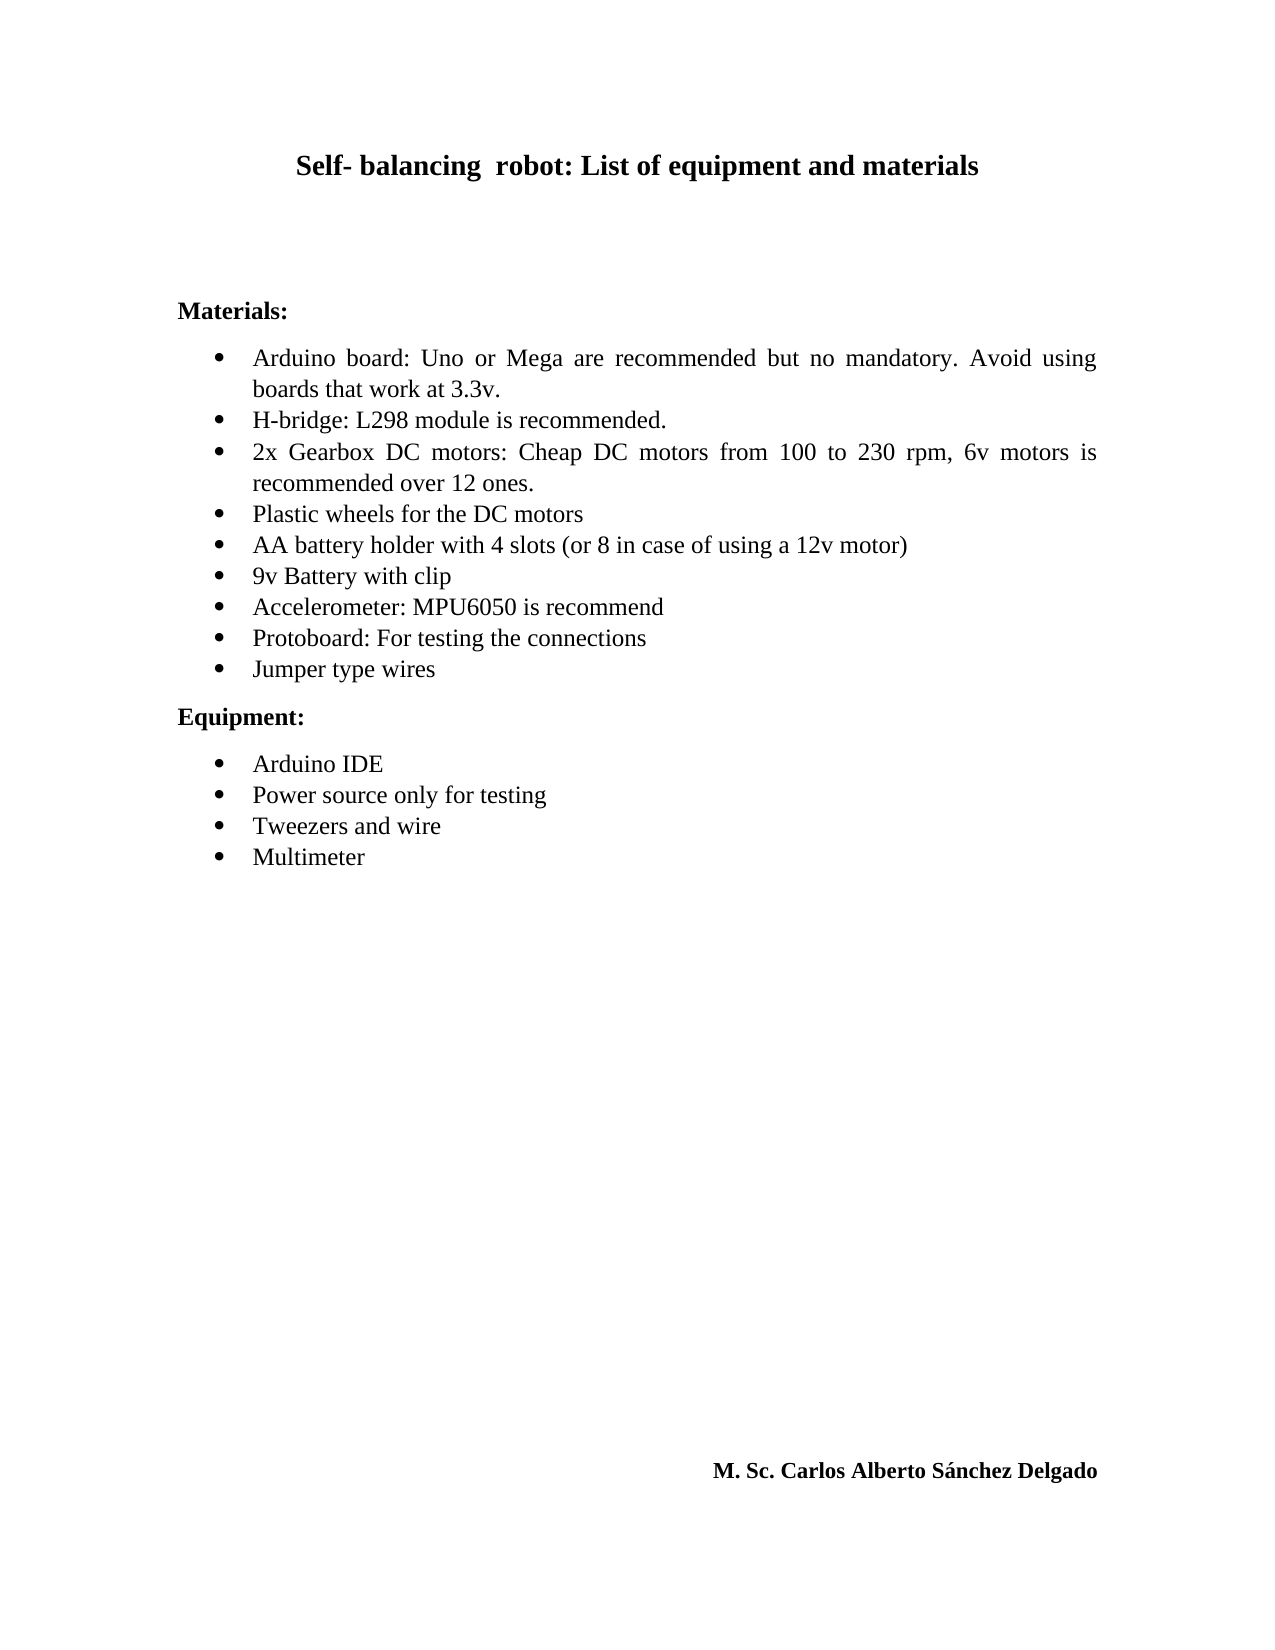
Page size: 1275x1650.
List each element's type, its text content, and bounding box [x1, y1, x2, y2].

list 2x Gearbox DC motors: Cheap DC motors from 100 to 230 rpm, 6v motors is recommended over 12 ones. [215, 437, 1098, 496]
list Protoboard: For testing the connections [215, 623, 1098, 652]
list Power source only for testing [215, 780, 1098, 809]
list Arduino board: Uno or Mega are recommended but no mandatory. Avoid using boards that work at 3.3v. [215, 343, 1098, 403]
list Jumper type wires [215, 654, 1098, 683]
list H-bridge: L298 module is recommended. [215, 406, 1098, 434]
list 9v Battery with clip [215, 561, 1098, 589]
list Arduino IDE [215, 749, 1098, 778]
list Tweezers and wire [215, 811, 1098, 840]
list AA battery holder with 4 slots (or 8 in case of using a 12v motor) [215, 530, 1098, 558]
text Materials: [177, 296, 1098, 324]
text Equipment: [177, 702, 1098, 730]
list Multimeter [215, 842, 1098, 871]
list Accelerometer: MPU6050 is recommend [215, 592, 1098, 621]
text Self- balancing robot: List of equipment and materials [177, 148, 1098, 181]
list Plastic wheels for the DC motors [215, 499, 1098, 527]
